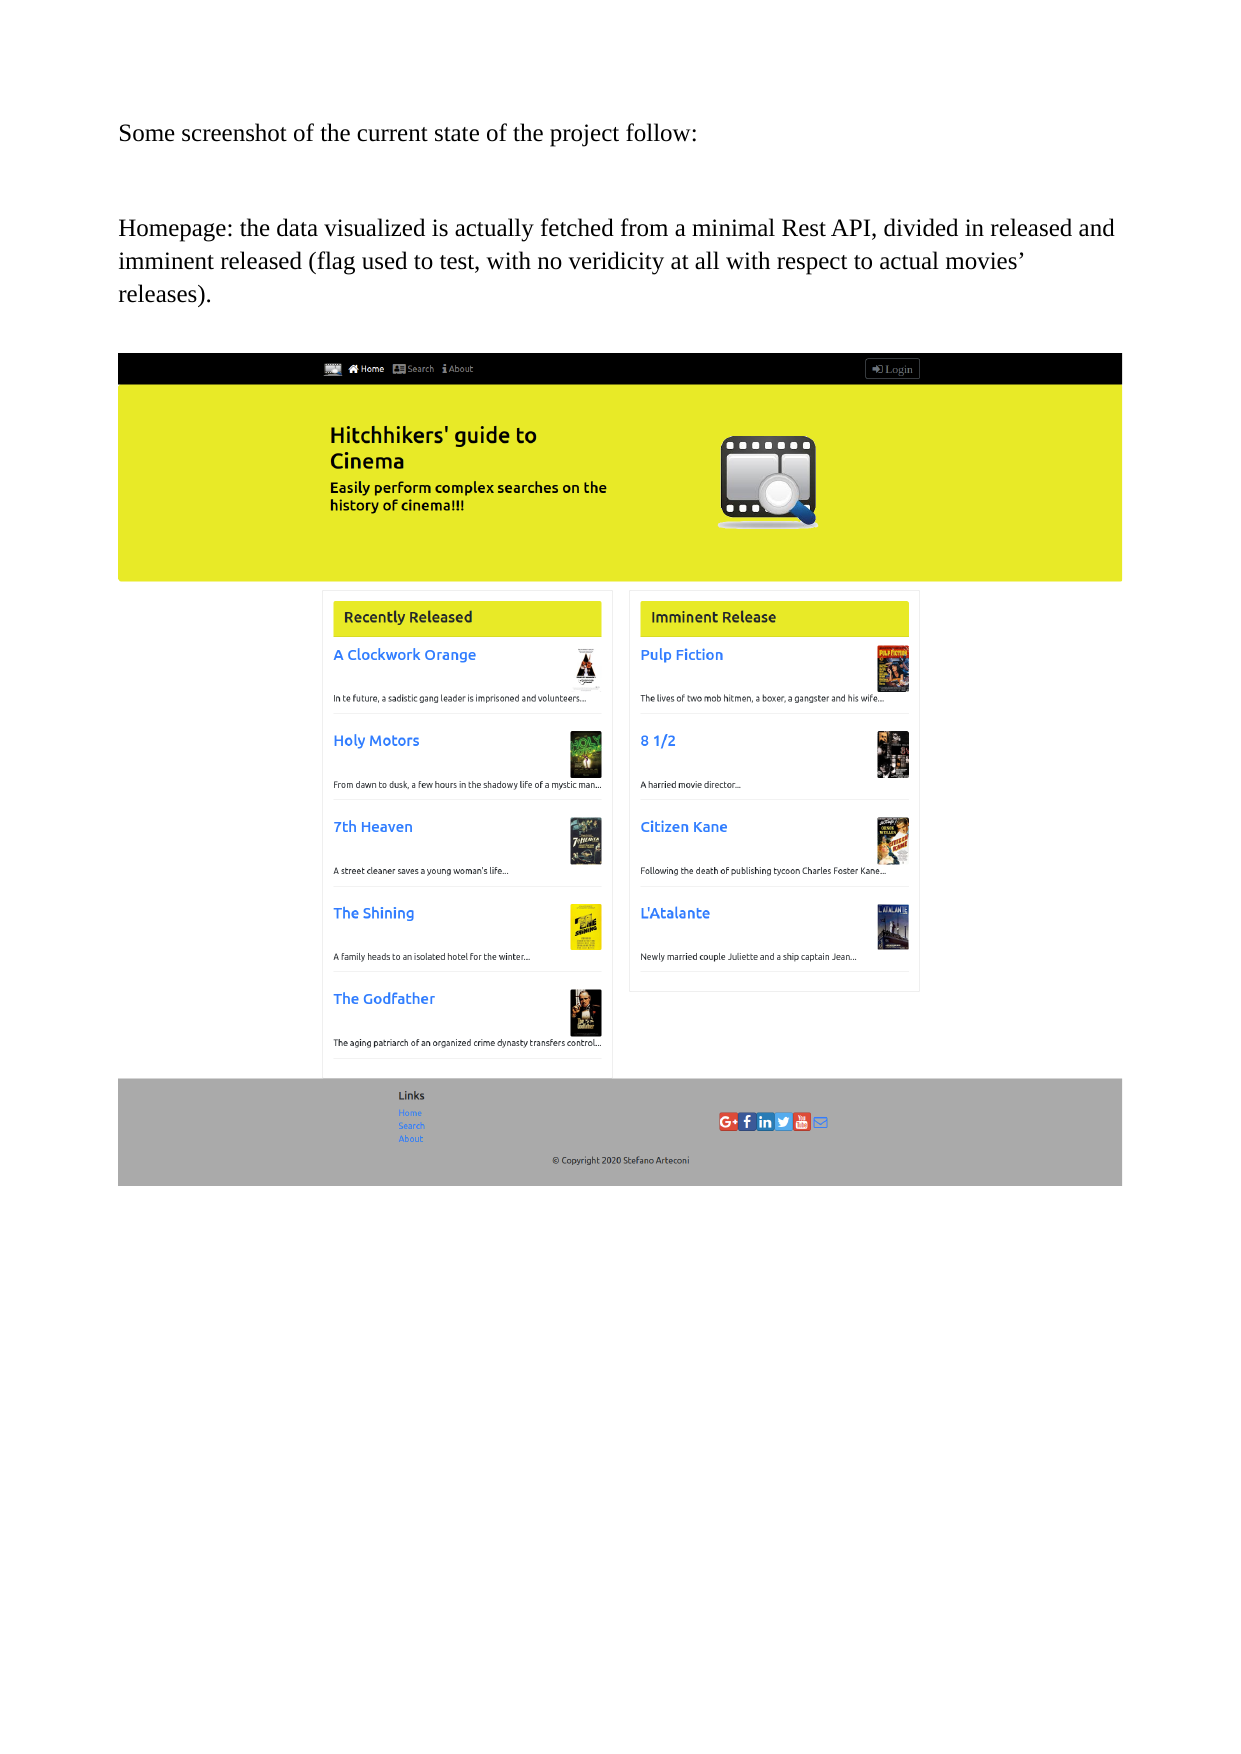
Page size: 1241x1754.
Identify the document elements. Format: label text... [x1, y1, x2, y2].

picture [118, 327, 1123, 1186]
text Homepage: the data visualized is actually fetched from a minimal Rest API, divided in released and imminent released (flag used to test, with no veridicity at all with respect to actual movies’ releases). [118, 213, 1122, 308]
text Some screenshot of the current state of the project follow: [118, 118, 1122, 147]
